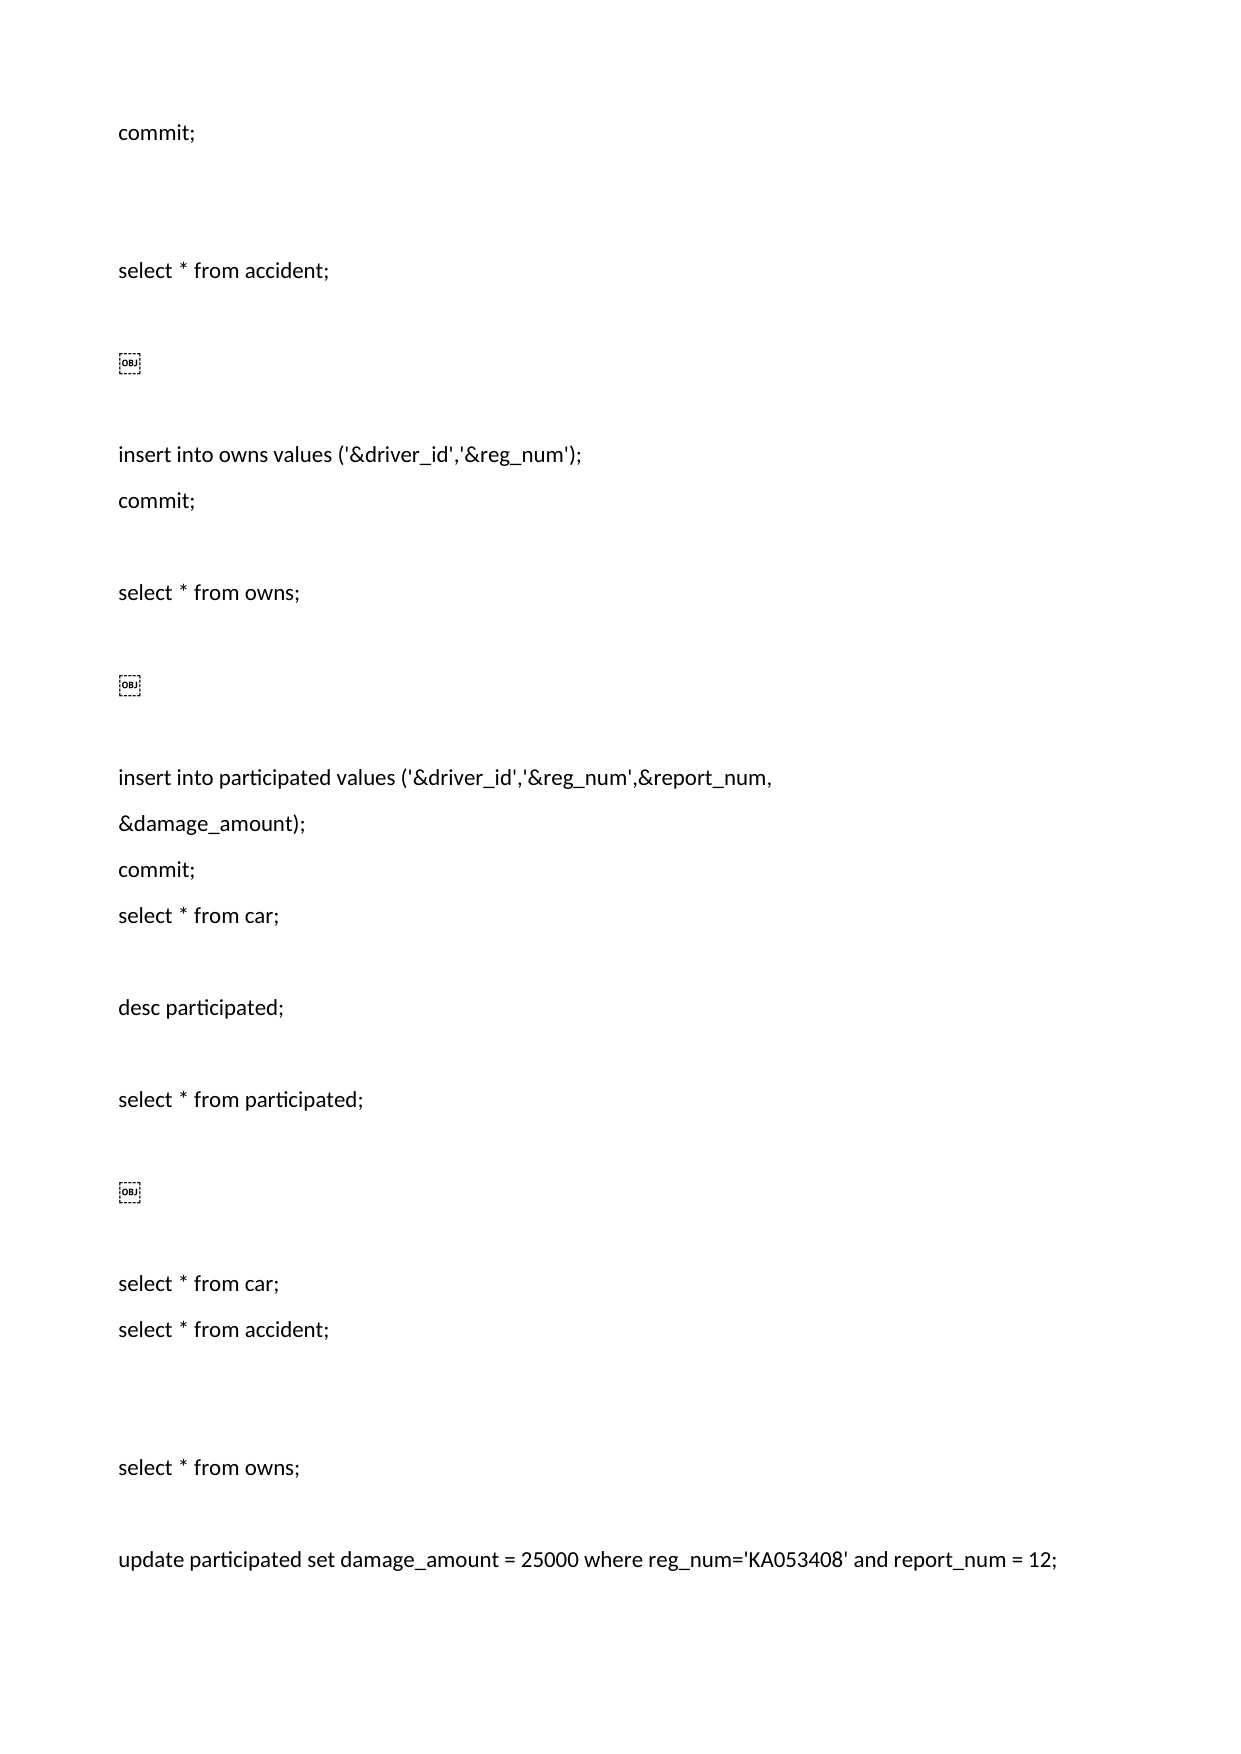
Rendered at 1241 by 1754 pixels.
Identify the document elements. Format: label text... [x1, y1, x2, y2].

text ￼ [118, 671, 1122, 699]
text commit; [118, 486, 1122, 514]
text insert into participated values ('&driver_id','&reg_num',&report_num, [118, 763, 1122, 791]
text select * from owns; [118, 578, 1122, 607]
text update participated set damage_amount = 25000 where reg_num='KA053408' and report_num = 12; [118, 1545, 1122, 1573]
text commit; [118, 855, 1122, 883]
text select * from accident; [118, 256, 1122, 284]
text commit; [118, 118, 1122, 146]
text ￼ [118, 348, 1122, 376]
text select * from car; [118, 901, 1122, 929]
text ￼ [118, 1177, 1122, 1205]
text select * from accident; [118, 1315, 1122, 1343]
text select * from participated; [118, 1085, 1122, 1113]
text &damage_amount); [118, 809, 1122, 837]
text insert into owns values ('&driver_id','&reg_num'); [118, 440, 1122, 468]
text desc participated; [118, 993, 1122, 1021]
text select * from car; [118, 1269, 1122, 1297]
text select * from owns; [118, 1453, 1122, 1481]
